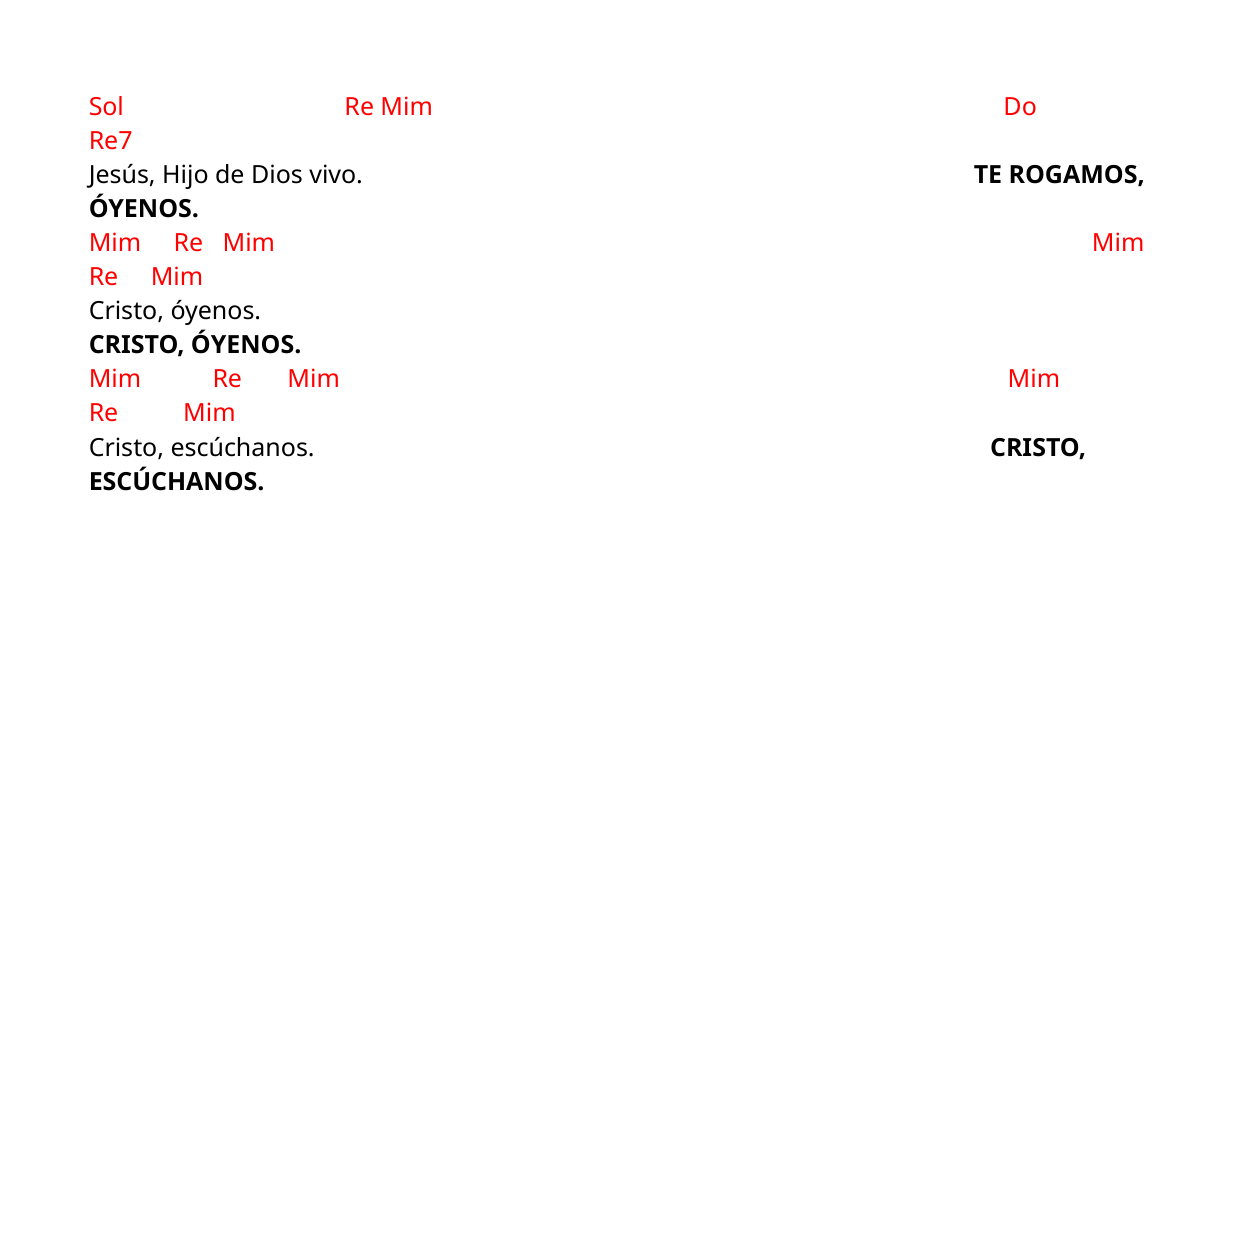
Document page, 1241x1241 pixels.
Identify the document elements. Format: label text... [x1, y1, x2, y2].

text Mim Re Mim Mim Re Mim [88, 225, 1152, 293]
text Cristo, óyenos. CRISTO, ÓYENOS. [88, 293, 1152, 361]
text Cristo, escúchanos. CRISTO, ESCÚCHANOS. [88, 429, 1152, 497]
text Mim Re Mim Mim Re Mim [88, 361, 1152, 429]
text Sol Re Mim Do Re7 [88, 88, 1152, 157]
text Jesús, Hijo de Dios vivo. TE ROGAMOS, ÓYENOS. [88, 157, 1152, 225]
